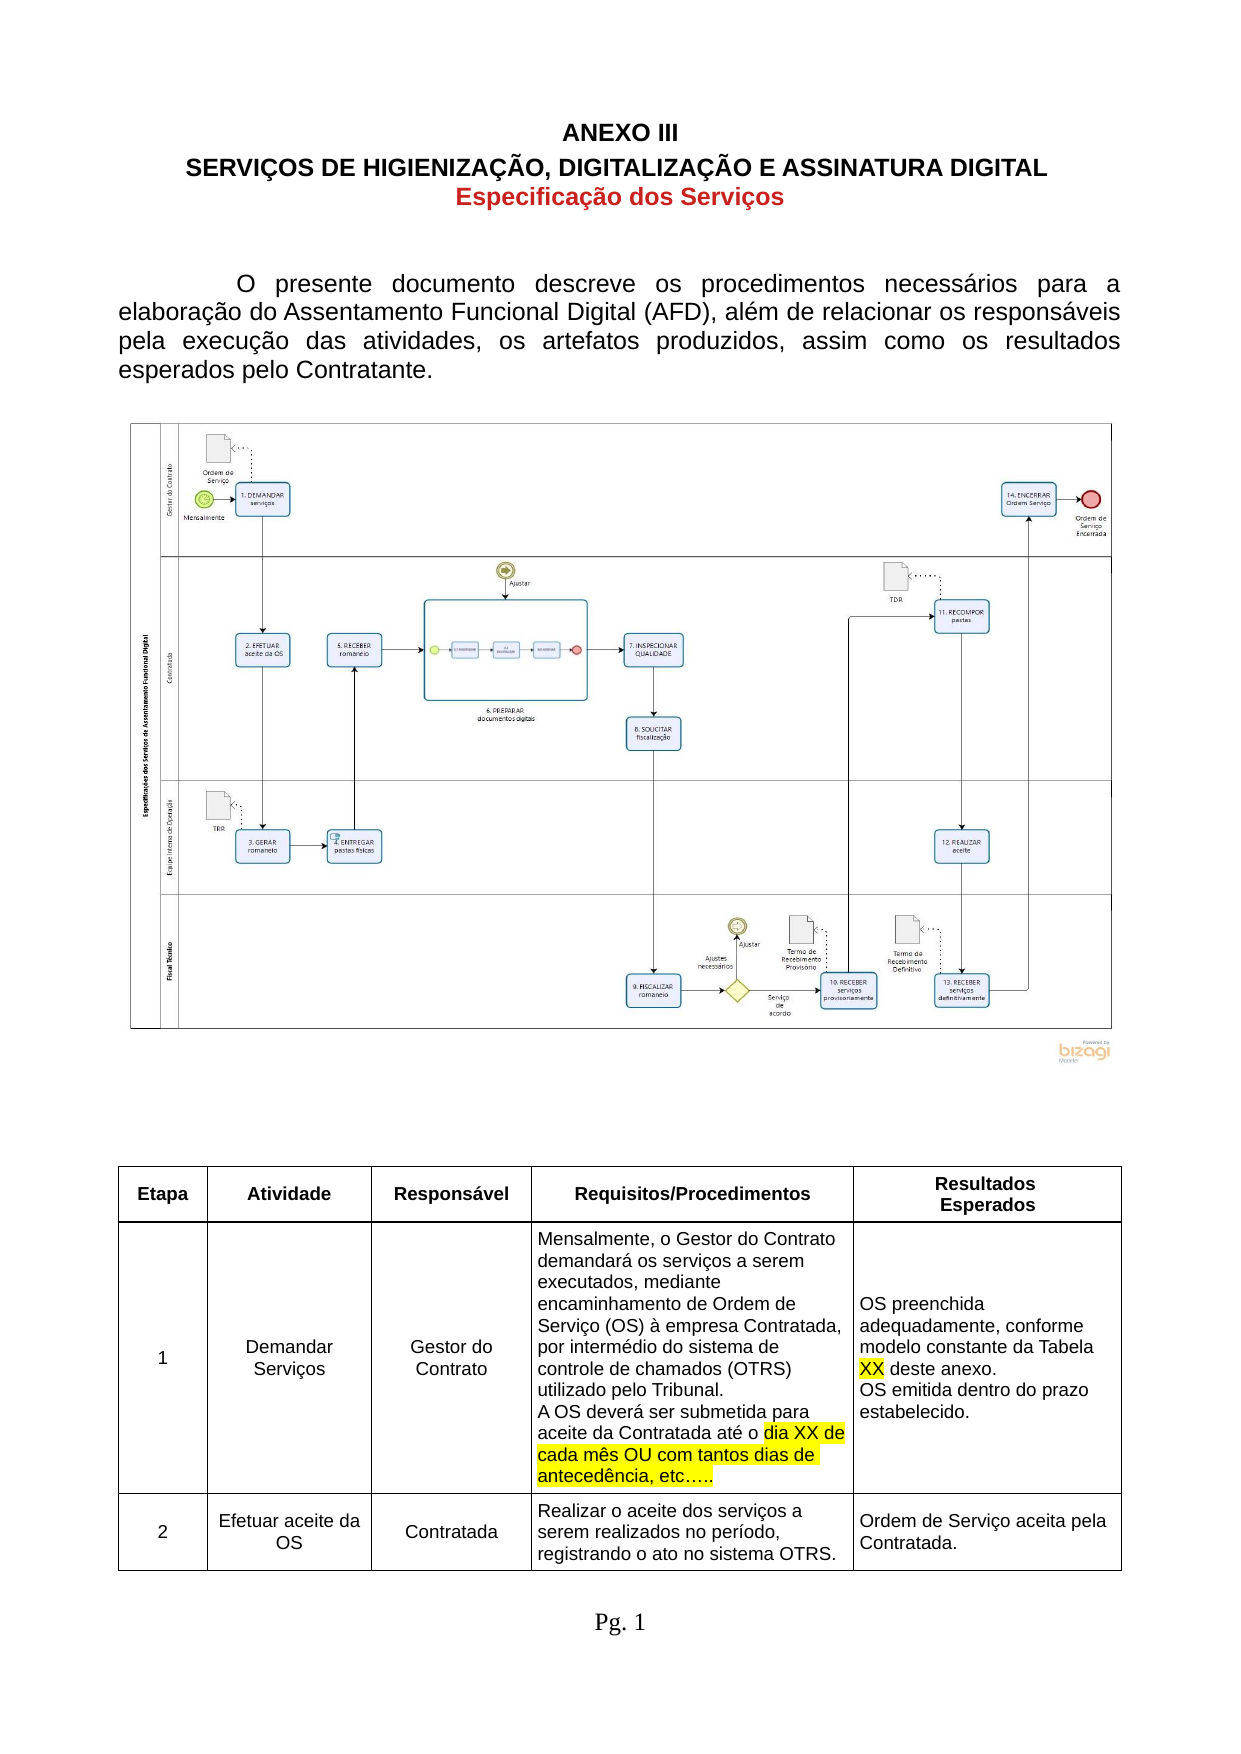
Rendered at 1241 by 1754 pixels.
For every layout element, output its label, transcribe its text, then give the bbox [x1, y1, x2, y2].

table_cell Gestor do Contrato [372, 1223, 531, 1493]
table_cell 2 [119, 1494, 207, 1570]
table_cell 1 [119, 1223, 207, 1493]
table_cell OS preenchida adequadamente, conforme modelo constante da Tabela XX deste anexo. OS emitida dentro do prazo estabelecido. [854, 1223, 1121, 1493]
table_cell Contratada [372, 1494, 531, 1570]
table_header Etapa [119, 1167, 207, 1221]
table_cell Mensalmente, o Gestor do Contrato demandará os serviços a serem executados, mediante encaminhamento de Ordem de Serviço (OS) à empresa Contratada, por intermédio do sistema de controle de chamados (OTRS) utilizado pelo Tribunal. A OS deverá ser submetida para aceite da Contratada até o dia XX de cada mês OU com tantos dias de antecedência, etc….. [532, 1223, 853, 1493]
table_header Resultados Esperados [854, 1167, 1121, 1221]
table_cell Demandar Serviços [208, 1223, 371, 1493]
picture [118, 412, 1123, 1080]
table_header Atividade [208, 1167, 371, 1221]
text O presente documento descreve os procedimentos necessários para a elaboração do Assentamento Funcional Digital (AFD), além de relacionar os responsáveis pela execução das atividades, os artefatos produzidos, assim como os resultados esperados pelo Contratante. [118, 268, 1122, 383]
table_cell Realizar o aceite dos serviços a serem realizados no período, registrando o ato no sistema OTRS. [532, 1494, 853, 1570]
table_header Requisitos/Procedimentos [532, 1167, 853, 1221]
table_header Responsável [372, 1167, 531, 1221]
table_cell Efetuar aceite da OS [208, 1494, 371, 1570]
table_cell Ordem de Serviço aceita pela Contratada. [854, 1494, 1121, 1570]
